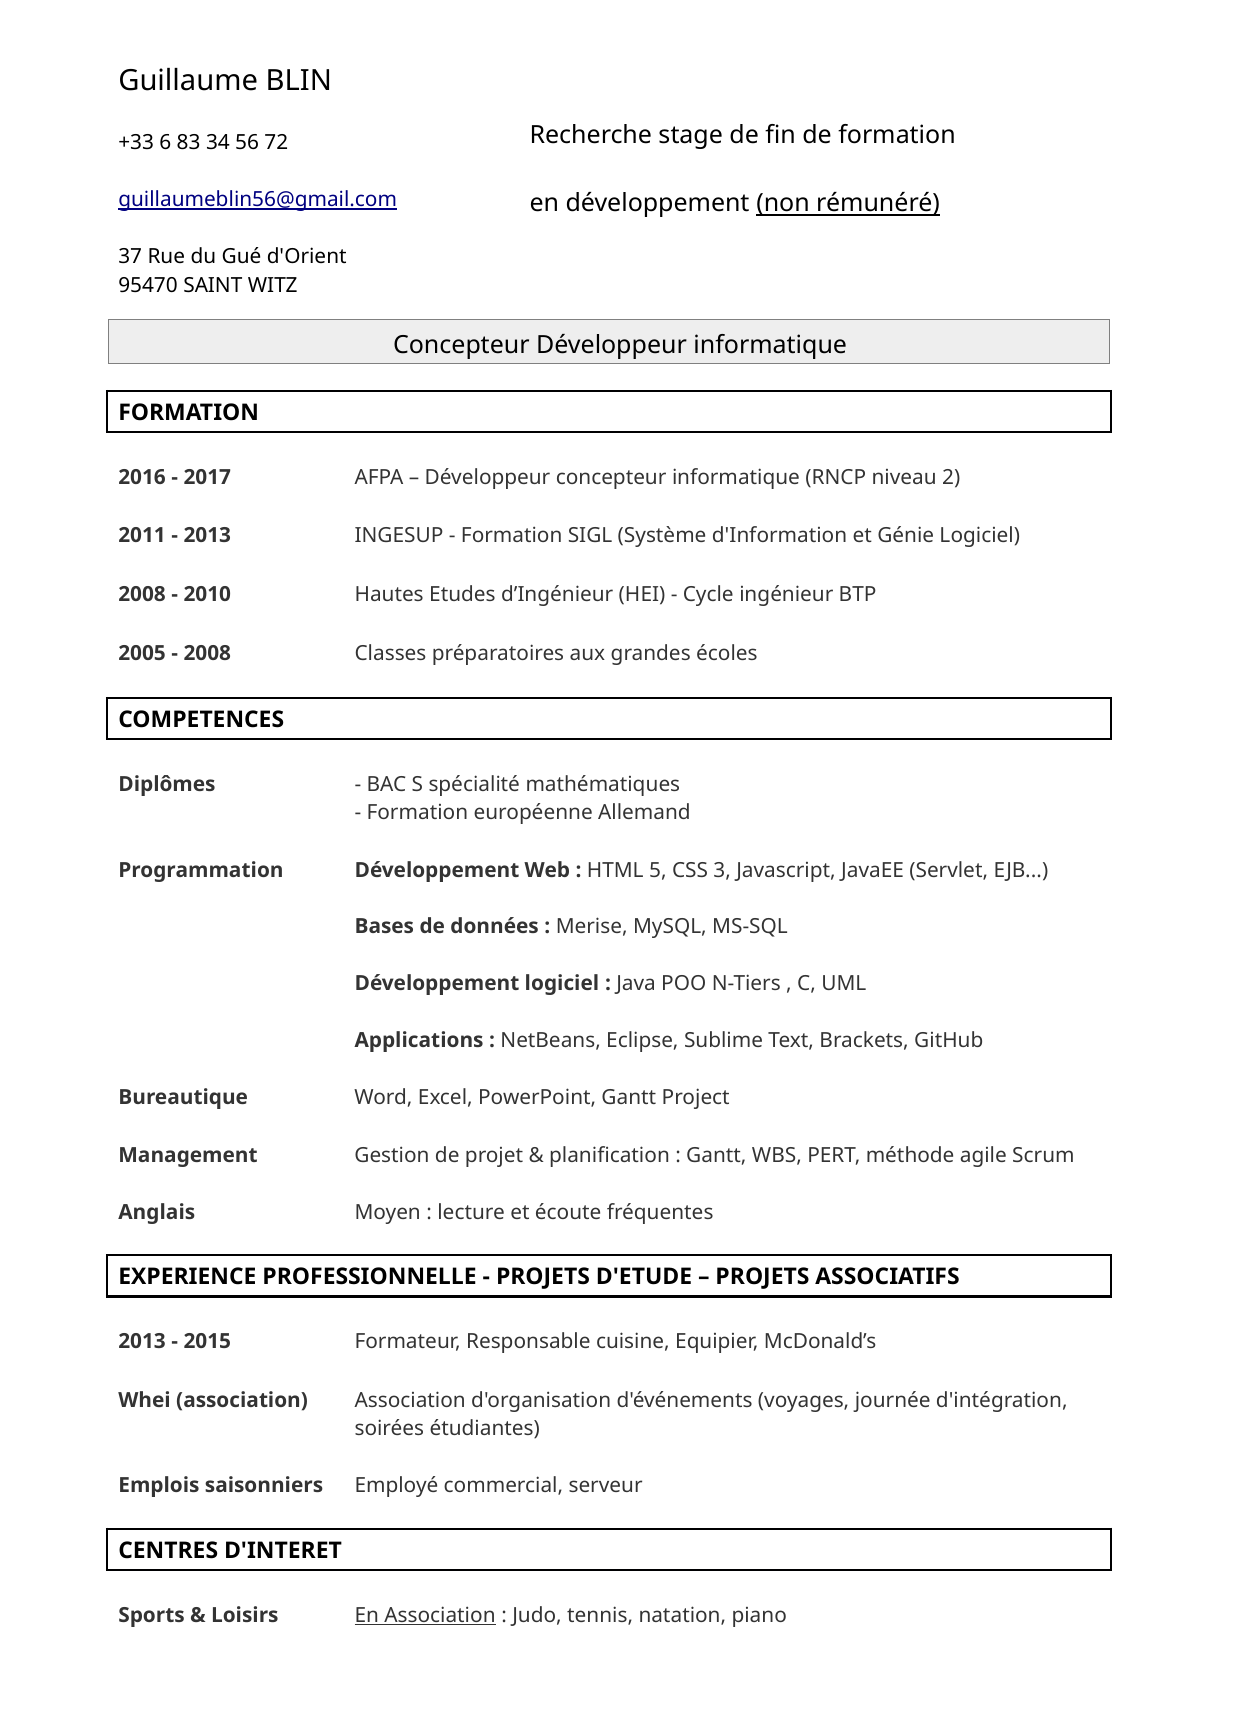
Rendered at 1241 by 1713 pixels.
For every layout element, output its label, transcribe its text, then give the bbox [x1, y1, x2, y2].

table_header Développement Web : HTML 5, CSS 3, Javascript, JavaEE (Servlet, EJB...) Bases de données : Merise, MySQL, MS-SQL Développement logiciel : Java POO N-Tiers , C, UML Applications : NetBeans, Eclipse, Sublime Text, Brackets, GitHub [343, 855, 1112, 1054]
text Concepteur Développeur informatique [118, 327, 1122, 390]
table_header Employé commercial, serveur [343, 1470, 1112, 1499]
table_header Diplômes [107, 769, 343, 826]
text guillaumeblin56@gmail.com [118, 184, 1122, 213]
table_header FORMATION [108, 392, 1110, 431]
text 37 Rue du Gué d'Orient [118, 241, 1122, 270]
table_header Management [107, 1140, 343, 1168]
table_header CENTRES D'INTERET [108, 1530, 1110, 1569]
table_header Word, Excel, PowerPoint, Gantt Project [343, 1083, 1112, 1111]
text Guillaume BLIN [118, 59, 1122, 127]
table_header COMPETENCES [108, 699, 1110, 738]
table_header En Association : Judo, tennis, natation, piano [343, 1600, 1111, 1628]
table_header Programmation [107, 855, 343, 1054]
table_header Gestion de projet & planification : Gantt, WBS, PERT, méthode agile Scrum [343, 1140, 1112, 1168]
table_header Sports & Loisirs [107, 1600, 343, 1628]
table_header Hautes Etudes d’Ingénieur (HEI) - Cycle ingénieur BTP [343, 579, 1111, 609]
table_header 2011 - 2013 [107, 521, 343, 551]
table_header 2005 - 2008 [107, 638, 343, 668]
table_header 2013 - 2015 [107, 1326, 343, 1356]
text 95470 SAINT WITZ [118, 270, 1122, 298]
table_header Formateur, Responsable cuisine, Equipier, McDonald’s [343, 1326, 1111, 1356]
table_header INGESUP - Formation SIGL (Système d'Information et Génie Logiciel) [343, 521, 1111, 551]
table_header 2008 - 2010 [107, 579, 343, 609]
table_header Moyen : lecture et écoute fréquentes [343, 1197, 1112, 1225]
table_header - BAC S spécialité mathématiques - Formation européenne Allemand [343, 769, 1111, 826]
table_header AFPA – Développeur concepteur informatique (RNCP niveau 2) [343, 462, 1111, 492]
table_header Emplois saisonniers [107, 1470, 343, 1499]
text +33 6 83 34 56 72 [118, 127, 1122, 156]
table_header Association d'organisation d'événements (voyages, journée d'intégration, soirées étudiantes) [343, 1385, 1112, 1442]
table_header EXPERIENCE PROFESSIONNELLE - PROJETS D'ETUDE – PROJETS ASSOCIATIFS [108, 1256, 1110, 1295]
table_header Anglais [107, 1197, 343, 1225]
table_header 2016 - 2017 [107, 462, 343, 492]
table_header Classes préparatoires aux grandes écoles [343, 638, 1111, 668]
table_header Bureautique [107, 1083, 343, 1111]
table_header Whei (association) [107, 1385, 343, 1442]
